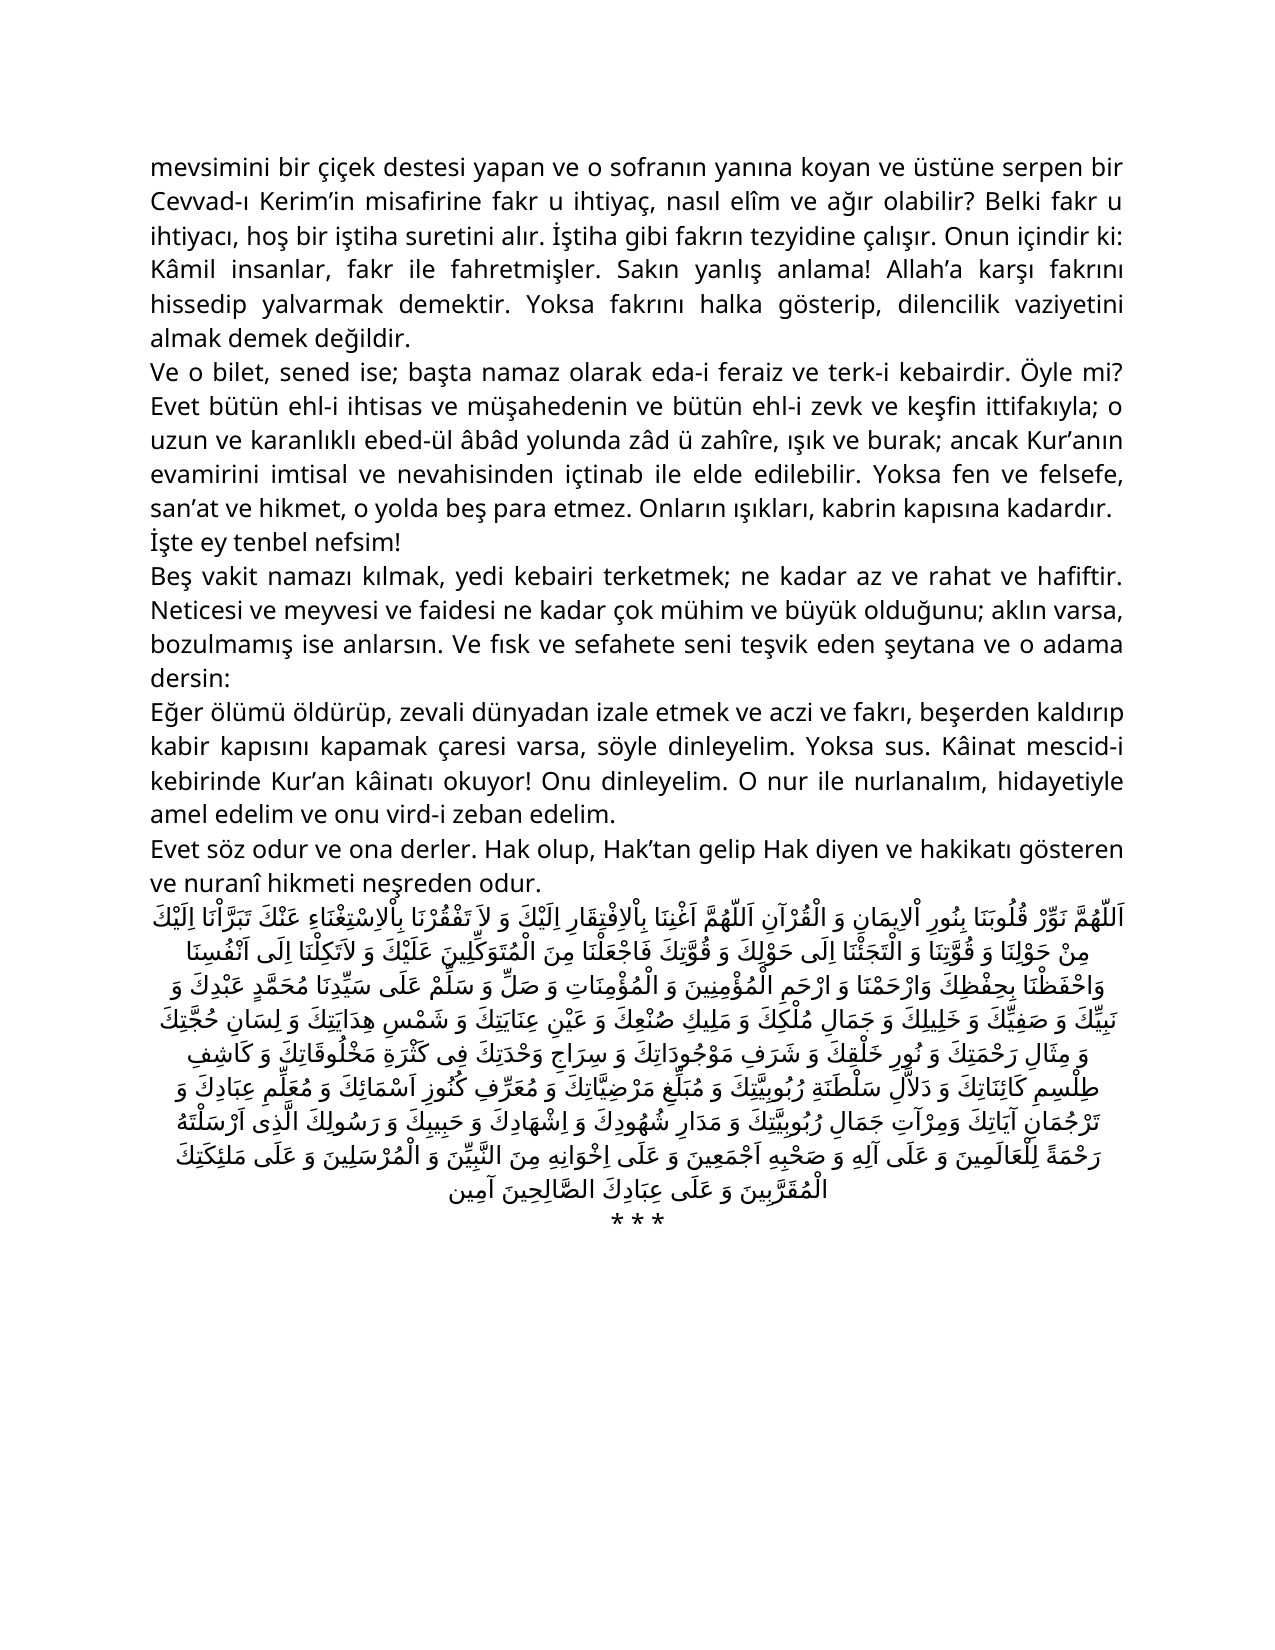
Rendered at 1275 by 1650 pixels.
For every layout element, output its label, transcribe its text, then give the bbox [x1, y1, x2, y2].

text Eğer ölümü öldürüp, zevali dünyadan izale etmek ve aczi ve fakrı, beşerden kaldırıp kabir kapısını kapamak çaresi varsa, söyle dinleyelim. Yoksa sus. Kâinat mescid-i kebirinde Kur’an kâinatı okuyor! Onu dinleyelim. O nur ile nurlanalım, hidayetiyle amel edelim ve onu vird-i zeban edelim. [150, 695, 1125, 831]
text * * * [150, 1206, 1125, 1240]
text İşte ey tenbel nefsim! [150, 525, 1125, 559]
text Ve o bilet, sened ise; başta namaz olarak eda-i feraiz ve terk-i kebairdir. Öyle mi? Evet bütün ehl-i ihtisas ve müşahedenin ve bütün ehl-i zevk ve keşfin ittifakıyla; o uzun ve karanlıklı ebed-ül âbâd yolunda zâd ü zahîre, ışık ve burak; ancak Kur’anın evamirini imtisal ve nevahisinden içtinab ile elde edilebilir. Yoksa fen ve felsefe, san’at ve hikmet, o yolda beş para etmez. Onların ışıkları, kabrin kapısına kadardır. [150, 354, 1125, 525]
text اَللّهُمَّ نَوِّرْ قُلُوبَنَا بِنُورِ اْلاِيمَانِ وَ الْقُرْآنِ اَللّهُمَّ اَغْنِنَا بِاْلاِفْتِقَارِ اِلَيْكَ وَ لاَ تَفْقُرْنَا بِاْلاِسْتِغْنَاءِ عَنْكَ تَبَرَّاْنَا اِلَيْكَ مِنْ حَوْلِنَا وَ قُوَّتِنَا وَ الْتَجَئْنَا اِلَى حَوْلِكَ وَ قُوَّتِكَ فَاجْعَلْنَا مِنَ الْمُتَوَكِّلِينَ عَلَيْكَ وَ لاَتَكِلْنَا اِلَى اَنْفُسِنَا وَاحْفَظْنَا بِحِفْظِكَ وَارْحَمْنَا وَ ارْحَمِ الْمُؤْمِنِينَ وَ الْمُؤْمِنَاتِ وَ صَلِّ وَ سَلِّمْ عَلَى سَيِّدِنَا مُحَمَّدٍ عَبْدِكَ وَ نَبِيِّكَ وَ صَفِيِّكَ وَ خَلِيلِكَ وَ جَمَالِ مُلْكِكَ وَ مَلِيكِ صُنْعِكَ وَ عَيْنِ عِنَايَتِكَ وَ شَمْسِ هِدَايَتِكَ وَ لِسَانِ حُجَّتِكَ وَ مِثَالِ رَحْمَتِكَ وَ نُورِ خَلْقِكَ وَ شَرَفِ مَوْجُودَاتِكَ وَ سِرَاجِ وَحْدَتِكَ فِى كَثْرَةِ مَخْلُوقَاتِكَ وَ كَاشِفِ طِلْسِمِ كَائِنَاتِكَ وَ دَلاَّلِ سَلْطَنَةِ رُبُوبِيَّتِكَ وَ مُبَلِّغِ مَرْضِيَّاتِكَ وَ مُعَرِّفِ كُنُوزِ اَسْمَائِكَ وَ مُعَلِّمِ عِبَادِكَ وَ تَرْجُمَانِ آيَاتِكَ وَمِرْآتِ جَمَالِ رُبُوبِيَّتِكَ وَ مَدَارِ شُهُودِكَ وَ اِشْهَادِكَ وَ حَبِيبِكَ وَ رَسُولِكَ الَّذِى اَرْسَلْتَهُ رَحْمَةً لِلْعَالَمِينَ وَ عَلَى آلِهِ وَ صَحْبِهِ اَجْمَعِينَ وَ عَلَى اِخْوَانِهِ مِنَ النَّبِيِّنَ وَ الْمُرْسَلِينَ وَ عَلَى مَلئِكَتِكَ الْمُقَرَّبِينَ وَ عَلَى عِبَادِكَ الصَّالِحِينَ آمِين [150, 899, 1125, 1206]
text mevsimini bir çiçek destesi yapan ve o sofranın yanına koyan ve üstüne serpen bir Cevvad-ı Kerim’in misafirine fakr u ihtiyaç, nasıl elîm ve ağır olabilir? Belki fakr u ihtiyacı, hoş bir iştiha suretini alır. İştiha gibi fakrın tezyidine çalışır. Onun içindir ki: Kâmil insanlar, fakr ile fahretmişler. Sakın yanlış anlama! Allah’a karşı fakrını hissedip yalvarmak demektir. Yoksa fakrını halka gösterip, dilencilik vaziyetini almak demek değildir. [150, 150, 1125, 354]
text Beş vakit namazı kılmak, yedi kebairi terketmek; ne kadar az ve rahat ve hafiftir. Neticesi ve meyvesi ve faidesi ne kadar çok mühim ve büyük olduğunu; aklın varsa, bozulmamış ise anlarsın. Ve fısk ve sefahete seni teşvik eden şeytana ve o adama dersin: [150, 559, 1125, 695]
text Evet söz odur ve ona derler. Hak olup, Hak’tan gelip Hak diyen ve hakikatı gösteren ve nuranî hikmeti neşreden odur. [150, 831, 1125, 899]
